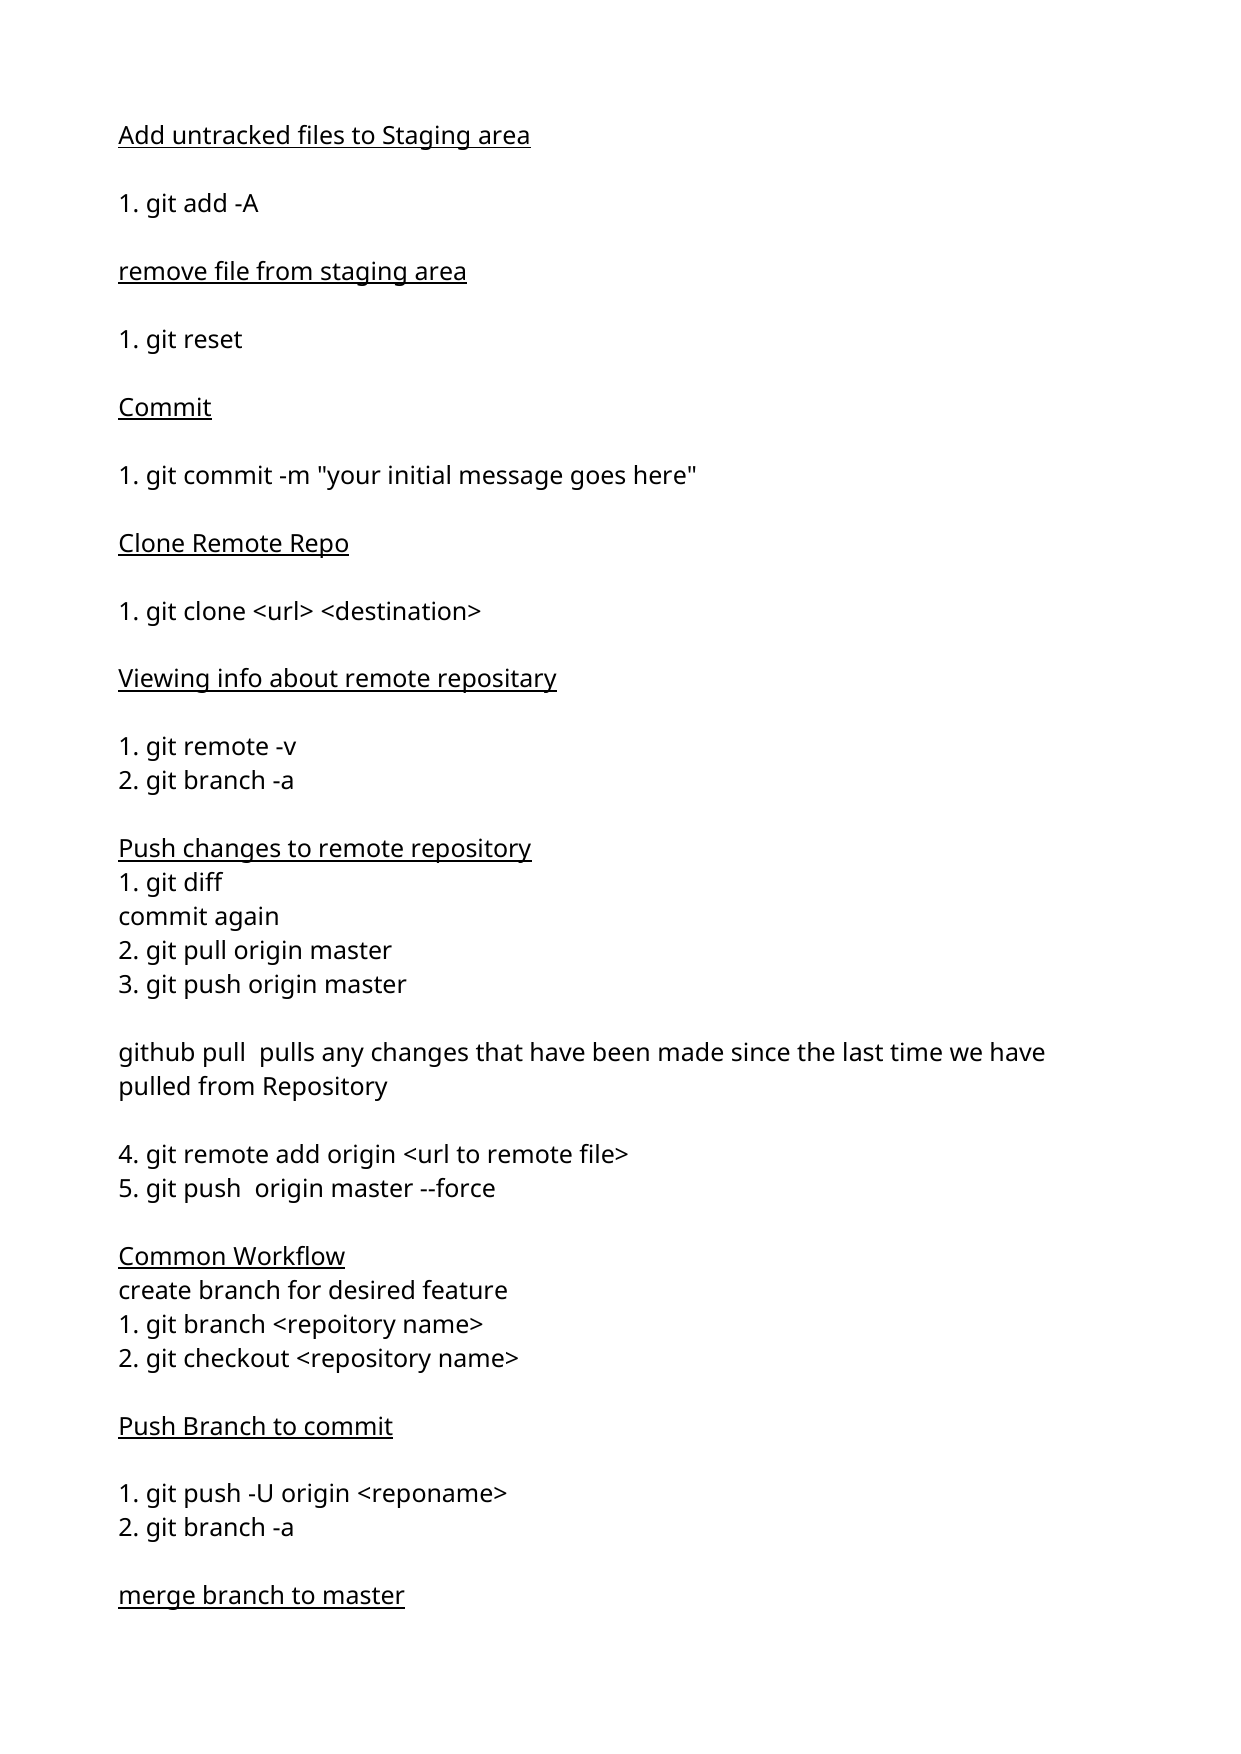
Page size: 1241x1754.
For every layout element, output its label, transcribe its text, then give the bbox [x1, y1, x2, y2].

text 1. git commit -m "your initial message goes here" [118, 458, 1122, 492]
text Add untracked files to Staging area [118, 118, 1122, 152]
text Commit [118, 390, 1122, 424]
text 2. git branch -a [118, 1510, 1122, 1544]
text Viewing info about remote repositary [118, 661, 1122, 695]
text Clone Remote Repo [118, 526, 1122, 559]
text github pull pulls any changes that have been made since the last time we have pulled from Repository [118, 1035, 1122, 1103]
text Push Branch to commit [118, 1408, 1122, 1442]
text Common Workflow [118, 1239, 1122, 1273]
text 2. git checkout <repository name> [118, 1341, 1122, 1374]
text 5. git push origin master --force [118, 1171, 1122, 1205]
text 1. git add -A [118, 186, 1122, 220]
text 1. git reset [118, 322, 1122, 356]
text create branch for desired feature [118, 1273, 1122, 1307]
text merge branch to master [118, 1578, 1122, 1612]
text commit again [118, 899, 1122, 933]
text 1. git clone <url> <destination> [118, 593, 1122, 627]
text Push changes to remote repository [118, 831, 1122, 865]
text 1. git push -U origin <reponame> [118, 1476, 1122, 1510]
text 2. git branch -a [118, 763, 1122, 797]
text 1. git branch <repoitory name> [118, 1307, 1122, 1341]
text 3. git push origin master [118, 967, 1122, 1001]
text remove file from staging area [118, 254, 1122, 288]
text 1. git diff [118, 865, 1122, 899]
text 4. git remote add origin <url to remote file> [118, 1137, 1122, 1171]
text 1. git remote -v [118, 729, 1122, 763]
text 2. git pull origin master [118, 933, 1122, 967]
